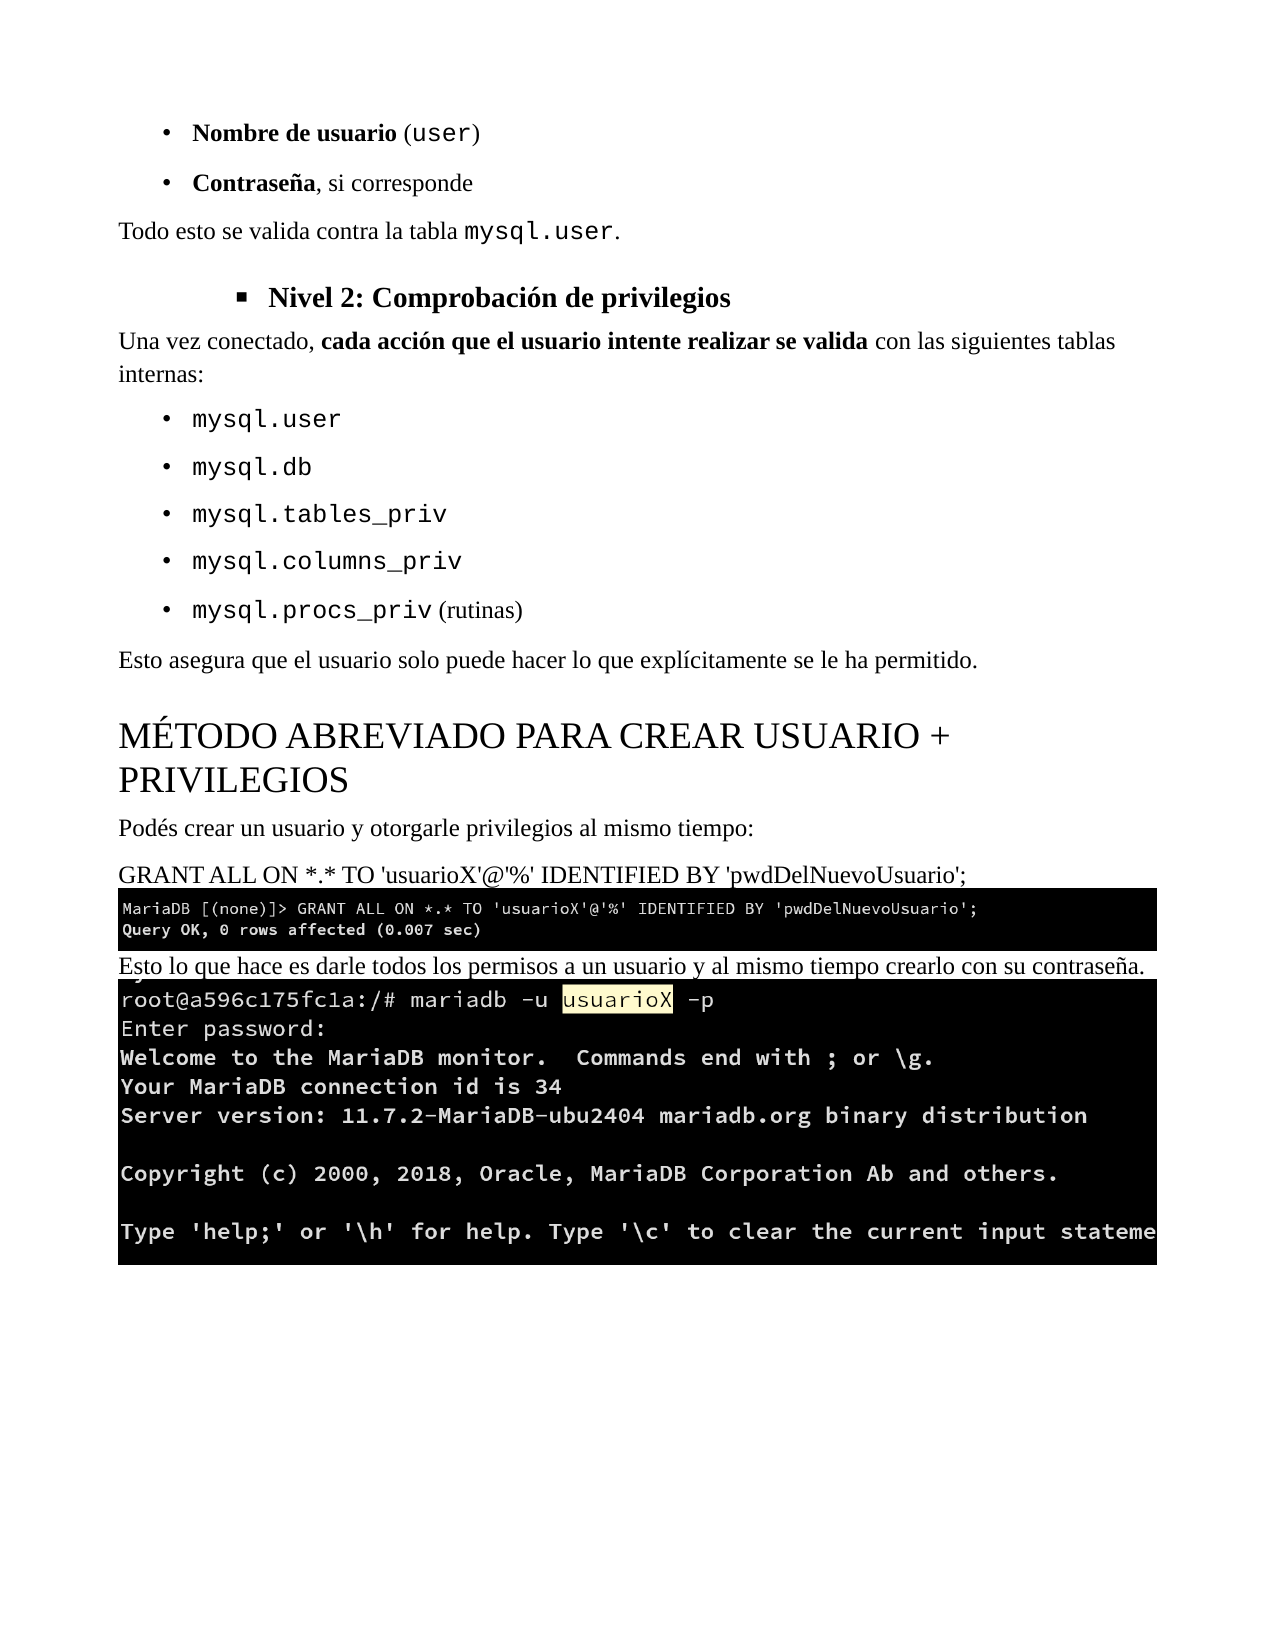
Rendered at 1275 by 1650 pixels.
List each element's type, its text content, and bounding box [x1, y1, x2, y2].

text Una vez conectado, cada acción que el usuario intente realizar se valida con las siguientes tablas internas: [118, 326, 1157, 388]
text GRANT ALL ON *.* TO 'usuarioX'@'%' IDENTIFIED BY 'pwdDelNuevoUsuario'; [118, 860, 1157, 888]
text Esto asegura que el usuario solo puede hacer lo que explícitamente se le ha permitido. [118, 645, 1157, 674]
subtitle MÉTODO ABREVIADO PARA CREAR USUARIO + PRIVILEGIOS [118, 714, 1157, 800]
picture [118, 979, 1157, 1265]
list mysql.procs_priv (rutinas) [162, 595, 1157, 626]
list mysql.columns_priv [162, 548, 1157, 577]
picture [118, 888, 1157, 951]
list mysql.tables_priv [162, 501, 1157, 529]
text Esto lo que hace es darle todos los permisos a un usuario y al mismo tiempo crearlo con su contraseña. [118, 951, 1157, 979]
list mysql.db [162, 454, 1157, 482]
subtitle Nivel 2: Comprobación de privilegios [231, 280, 1157, 314]
list Nombre de usuario (user) [162, 118, 1157, 149]
list Contraseña, si corresponde [162, 168, 1157, 197]
list mysql.user [162, 407, 1157, 435]
text Podés crear un usuario y otorgarle privilegios al mismo tiempo: [118, 813, 1157, 841]
text Todo esto se valida contra la tabla mysql.user. [118, 216, 1157, 247]
